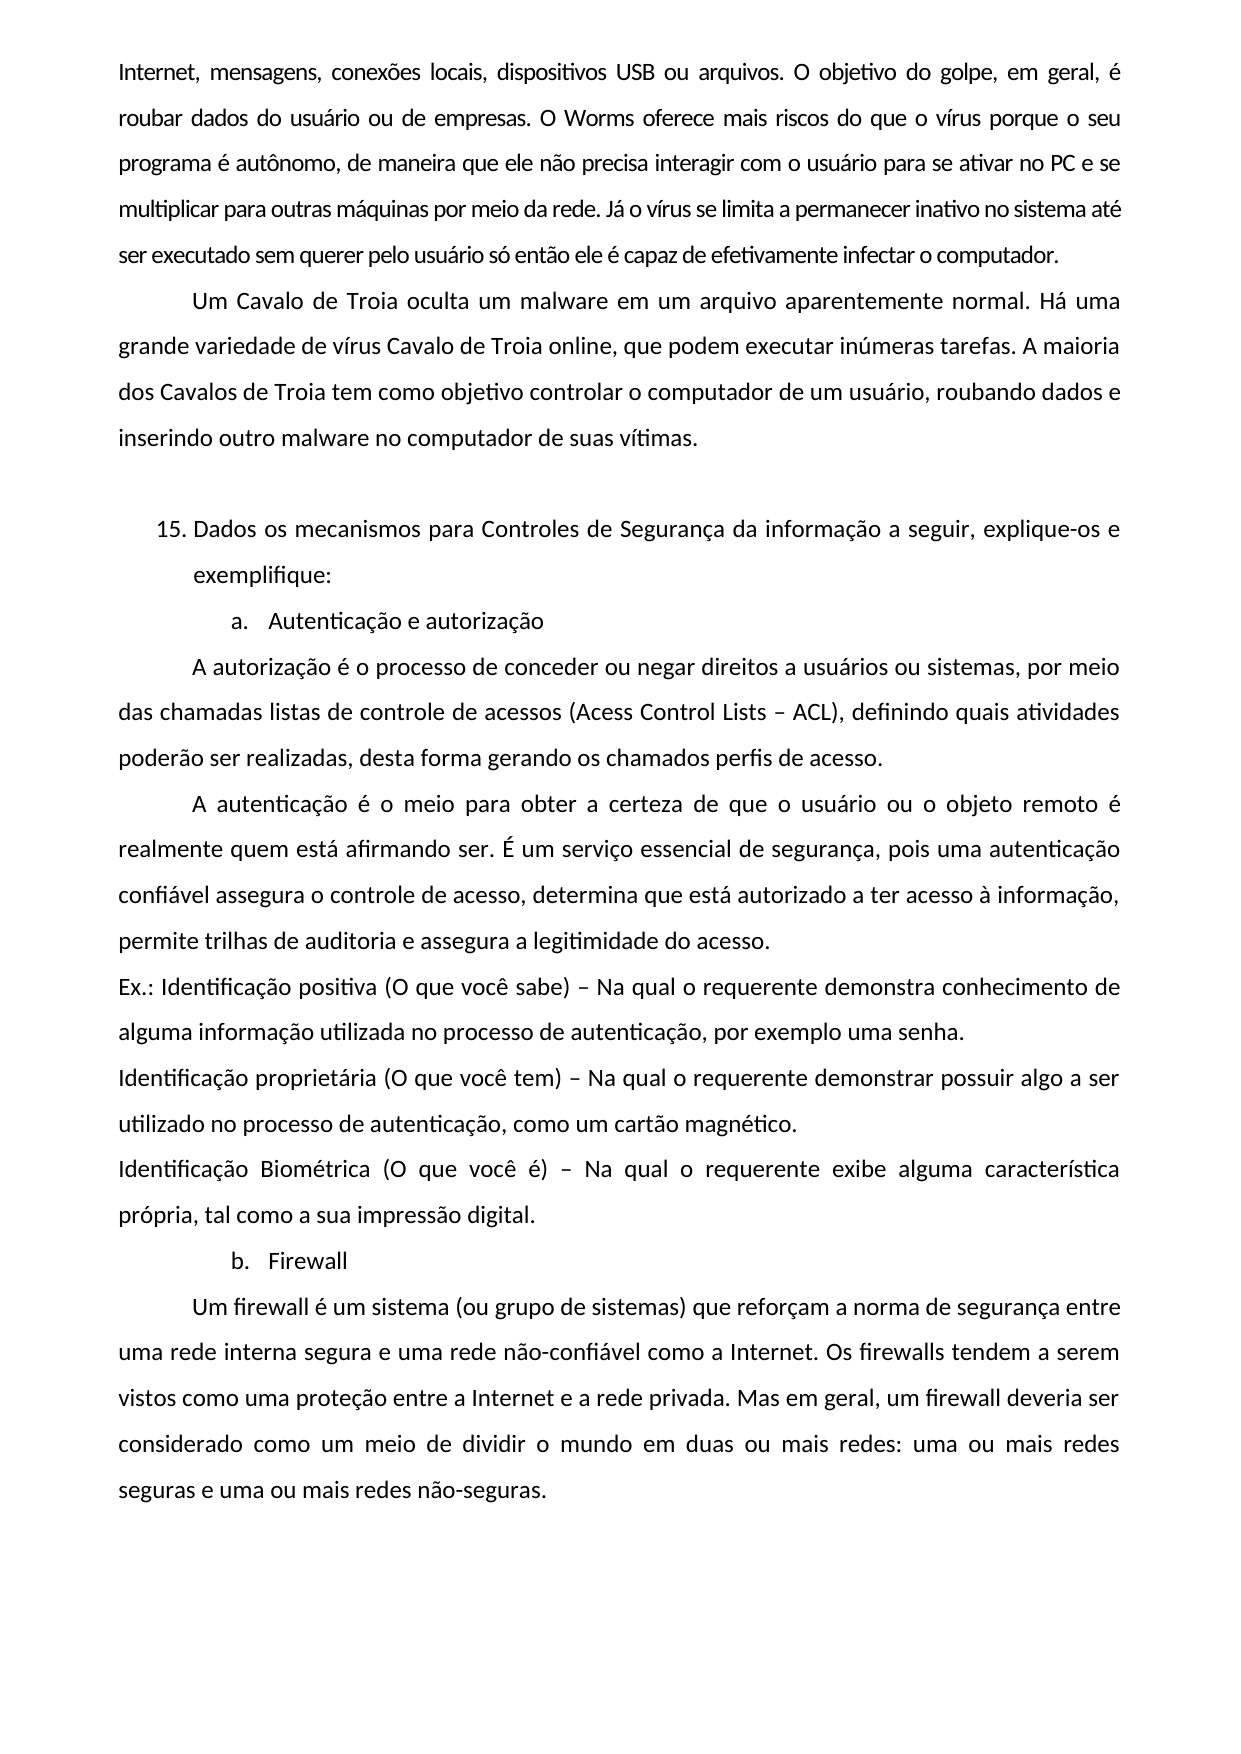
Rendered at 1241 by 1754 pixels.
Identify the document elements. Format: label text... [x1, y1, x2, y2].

list Dados os mecanismos para Controles de Segurança da informação a seguir, explique-os e exemplifique: [156, 513, 1122, 590]
list Firewall [231, 1245, 1122, 1276]
text Ex.: Identificação positiva (O que você sabe) – Na qual o requerente demonstra conhecimento de alguma informação utilizada no processo de autenticação, por exemplo uma senha. [118, 971, 1122, 1047]
text Internet, mensagens, conexões locais, dispositivos USB ou arquivos. O objetivo do golpe, em geral, é roubar dados do usuário ou de empresas. O Worms oferece mais riscos do que o vírus porque o seu programa é autônomo, de maneira que ele não precisa interagir com o usuário para se ativar no PC e se multiplicar para outras máquinas por meio da rede. Já o vírus se limita a permanecer inativo no sistema até ser executado sem querer pelo usuário só então ele é capaz de efetivamente infectar o computador. [118, 56, 1122, 269]
list Autenticação e autorização [231, 605, 1122, 635]
text Um Cavalo de Troia oculta um malware em um arquivo aparentemente normal. Há uma grande variedade de vírus Cavalo de Troia online, que podem executar inúmeras tarefas. A maioria dos Cavalos de Troia tem como objetivo controlar o computador de um usuário, roubando dados e inserindo outro malware no computador de suas vítimas. [118, 285, 1122, 452]
text A autorização é o processo de conceder ou negar direitos a usuários ou sistemas, por meio das chamadas listas de controle de acessos (Acess Control Lists – ACL), definindo quais atividades poderão ser realizadas, desta forma gerando os chamados perfis de acesso. [118, 651, 1122, 773]
list Um firewall é um sistema (ou grupo de sistemas) que reforçam a norma de segurança entre uma rede interna segura e uma rede não-confiável como a Internet. Os firewalls tendem a serem vistos como uma proteção entre a Internet e a rede privada. Mas em geral, um firewall deveria ser considerado como um meio de dividir o mundo em duas ou mais redes: uma ou mais redes seguras e uma ou mais redes não-seguras. [118, 1291, 1122, 1504]
text A autenticação é o meio para obter a certeza de que o usuário ou o objeto remoto é realmente quem está afirmando ser. É um serviço essencial de segurança, pois uma autenticação confiável assegura o controle de acesso, determina que está autorizado a ter acesso à informação, permite trilhas de auditoria e assegura a legitimidade do acesso. [118, 788, 1122, 956]
text Identificação proprietária (O que você tem) – Na qual o requerente demonstrar possuir algo a ser utilizado no processo de autenticação, como um cartão magnético. [118, 1062, 1122, 1138]
text Identificação Biométrica (O que você é) – Na qual o requerente exibe alguma característica própria, tal como a sua impressão digital. [118, 1154, 1122, 1230]
